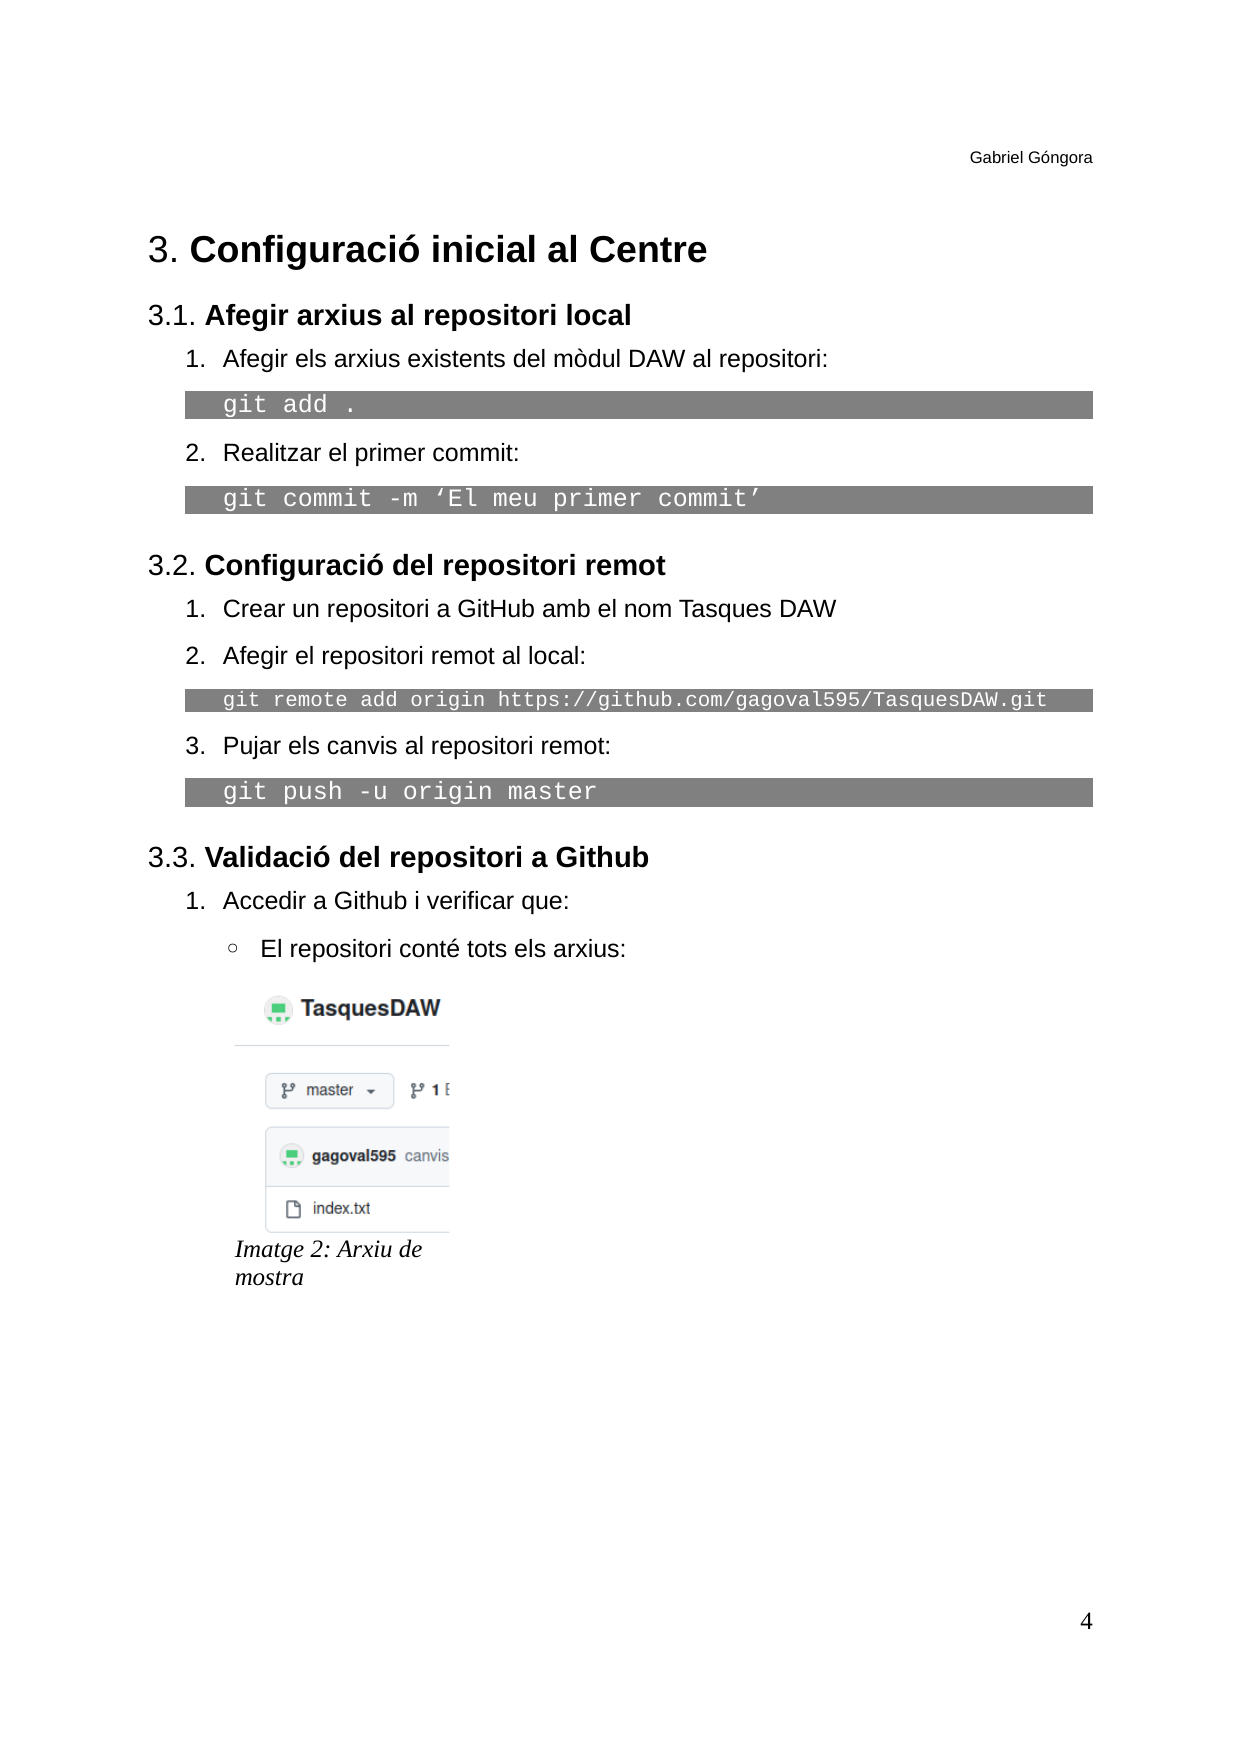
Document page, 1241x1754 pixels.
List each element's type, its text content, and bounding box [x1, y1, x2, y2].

list Imatge 2: Arxiu de mostra [234, 989, 449, 1291]
list git push -u origin master [185, 778, 1093, 807]
subtitle 3.3. Validació del repositori a Github [148, 840, 1093, 873]
list git remote add origin https://github.com/gagoval595/TasquesDAW.git [185, 689, 1093, 712]
list Crear un repositori a GitHub amb el nom Tasques DAW [185, 594, 1093, 622]
list Afegir els arxius existents del mòdul DAW al repositori: [185, 344, 1093, 372]
list git add . [185, 391, 1093, 419]
list git commit -m ‘El meu primer commit’ [185, 486, 1093, 514]
list Afegir el repositori remot al local: [185, 641, 1093, 670]
list El repositori conté tots els arxius: [223, 933, 1093, 962]
list Pujar els canvis al repositori remot: [185, 731, 1093, 759]
subtitle 3.2. Configuració del repositori remot [148, 548, 1093, 581]
subtitle 3. Configuració inicial al Centre [148, 227, 1093, 271]
subtitle 3.1. Afegir arxius al repositori local [148, 298, 1093, 331]
list Accedir a Github i verificar que: [185, 886, 1093, 915]
list Realitzar el primer commit: [185, 438, 1093, 467]
